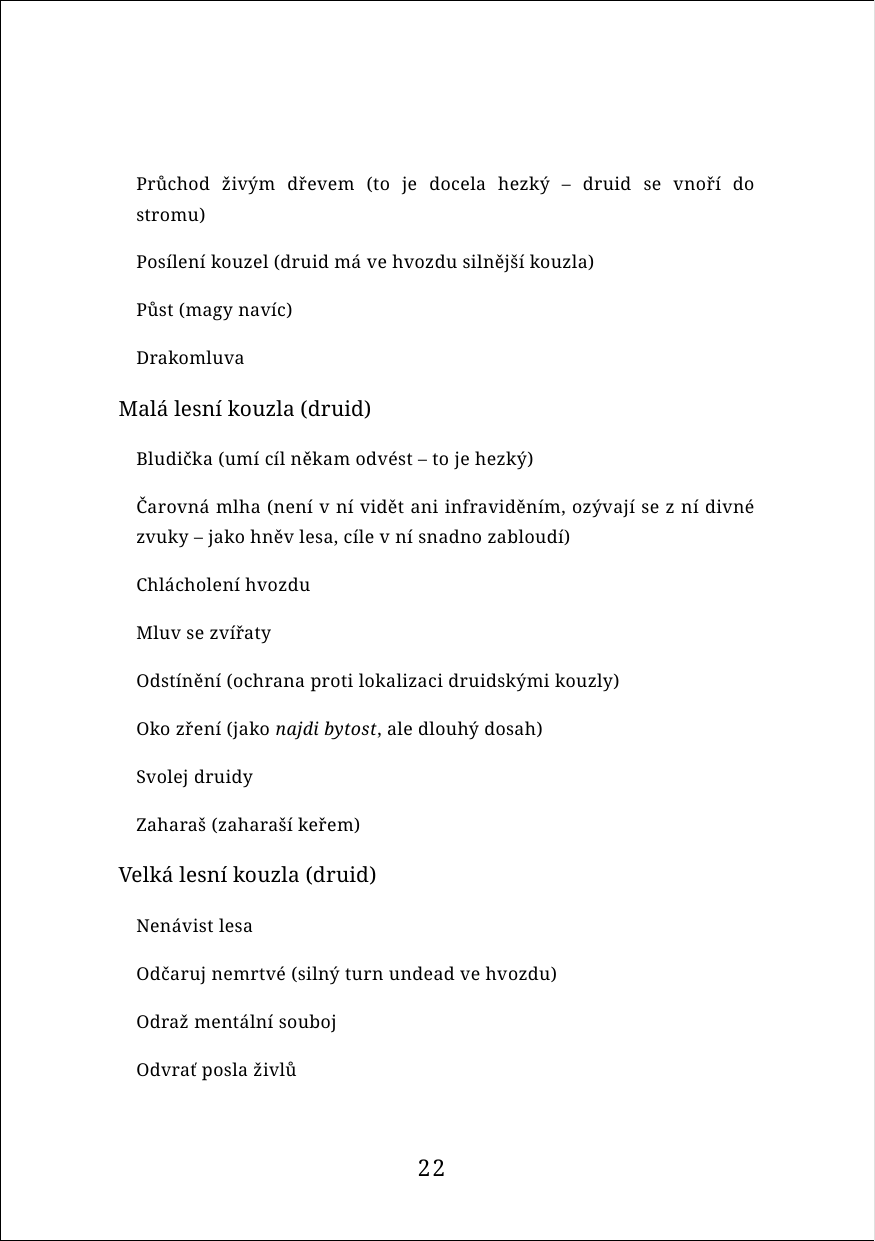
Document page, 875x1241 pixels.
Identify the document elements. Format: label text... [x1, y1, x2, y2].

text Odraž mentální souboj [136, 1009, 756, 1034]
text Nenávist lesa [136, 914, 756, 938]
text Mluv se zvířaty [136, 621, 756, 645]
text Chlácholení hvozdu [136, 573, 756, 597]
text Odstínění (ochrana proti lokalizaci druidskými kouzly) [136, 669, 756, 693]
text Drakomluva [136, 346, 756, 370]
text Malá lesní kouzla (druid) [118, 394, 756, 422]
text Odvrať posla živlů [136, 1057, 756, 1082]
text Průchod živým dřevem (to je docela hezký – druid se vnoří do stromu) [136, 172, 756, 226]
text Čarovná mlha (není v ní vidět ani infraviděním, ozývají se z ní divné zvuky – jako hněv lesa, cíle v ní snadno zabloudí) [136, 495, 756, 549]
text Odčaruj nemrtvé (silný turn undead ve hvozdu) [136, 962, 756, 986]
text Posílení kouzel (druid má ve hvozdu silnější kouzla) [136, 250, 756, 274]
text Svolej druidy [136, 764, 756, 789]
text Zaharaš (zaharaší keřem) [136, 812, 756, 837]
text Velká lesní kouzla (druid) [118, 860, 756, 889]
text Oko zření (jako najdi bytost, ale dlouhý dosah) [136, 717, 756, 741]
text Bludička (umí cíl někam odvést – to je hezký) [136, 447, 756, 471]
text Půst (magy navíc) [136, 298, 756, 322]
